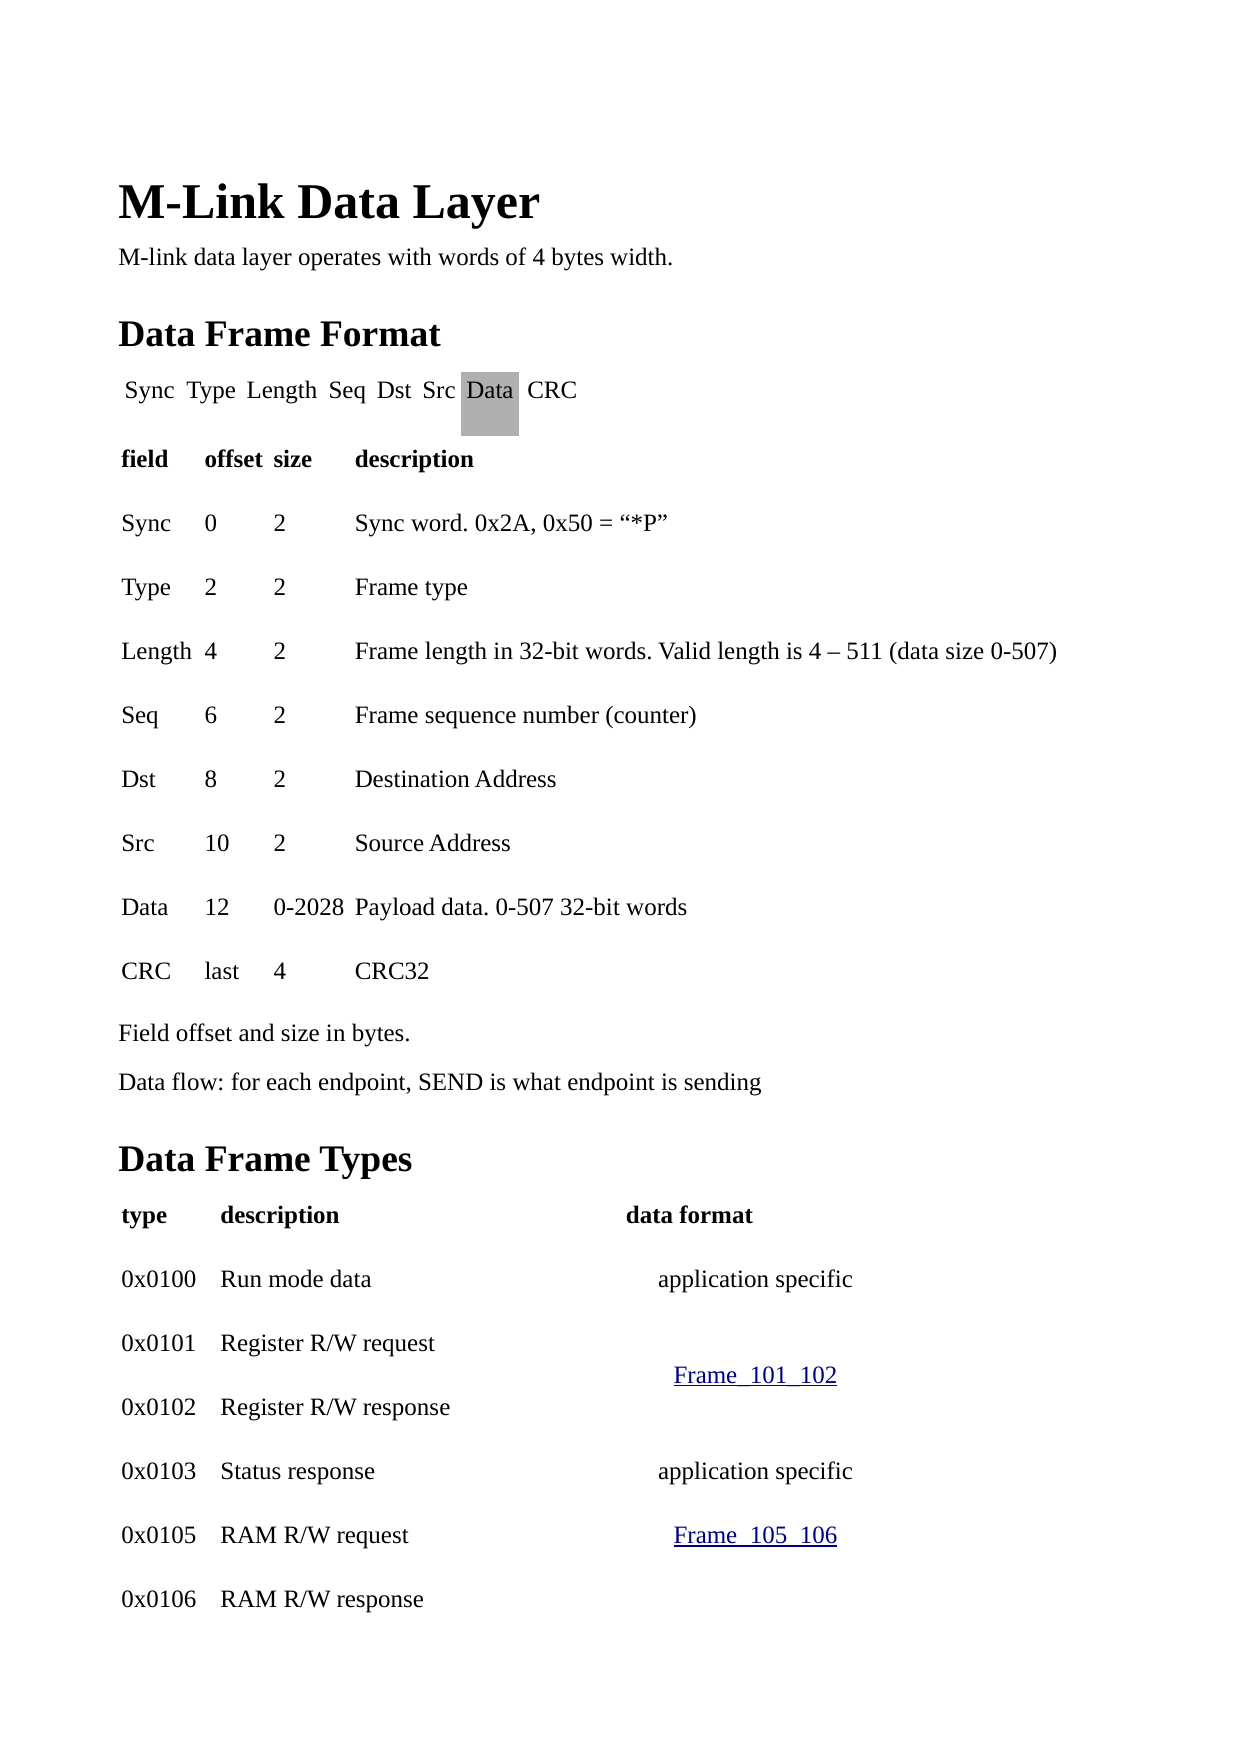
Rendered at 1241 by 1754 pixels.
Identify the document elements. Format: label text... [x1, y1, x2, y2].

table_cell application specific [623, 1261, 888, 1325]
table_header field [118, 441, 201, 505]
table_cell 2 [270, 697, 352, 761]
table_cell RAM R/W request [217, 1517, 623, 1581]
text Field offset and size in bytes. [118, 1018, 1122, 1046]
table_cell 0x0106 [118, 1581, 217, 1616]
table_cell Frame_105_106 [623, 1517, 888, 1616]
table_cell CRC [118, 954, 201, 1018]
table_cell Status response [217, 1453, 623, 1517]
table_cell Source Address [352, 825, 1065, 889]
table_cell Destination Address [352, 761, 1065, 825]
table_cell 0-2028 [270, 890, 352, 953]
table_cell Dst [118, 761, 201, 825]
table_cell 8 [201, 761, 270, 825]
table_cell 2 [201, 569, 270, 633]
table_cell Data [118, 890, 201, 953]
table_cell Frame sequence number (counter) [352, 697, 1065, 761]
table_cell RAM R/W response [217, 1581, 623, 1616]
table_cell 6 [201, 697, 270, 761]
table_cell Register R/W response [217, 1389, 623, 1453]
table_cell CRC32 [352, 954, 1065, 1018]
table_header description [352, 441, 1065, 505]
table_cell 12 [201, 890, 270, 953]
table_cell Frame_101_102 [623, 1325, 888, 1453]
table_cell 2 [270, 633, 352, 697]
table_cell 2 [270, 825, 352, 889]
table_cell 0x0101 [118, 1325, 217, 1389]
table_header Dst [371, 372, 417, 436]
table_header CRC [519, 372, 585, 436]
table_cell Frame type [352, 569, 1065, 633]
table_cell 0x0102 [118, 1389, 217, 1453]
table_header Type [181, 372, 241, 436]
subtitle M-Link Data Layer [118, 172, 1122, 229]
table_cell 2 [270, 761, 352, 825]
table_cell Register R/W request [217, 1325, 623, 1389]
table_cell Seq [118, 697, 201, 761]
table_header offset [201, 441, 270, 505]
text M-link data layer operates with words of 4 bytes width. [118, 242, 1122, 271]
table_cell Length [118, 633, 201, 697]
table_cell application specific [623, 1453, 888, 1517]
table_cell 10 [201, 825, 270, 889]
table_cell 2 [270, 569, 352, 633]
table_cell 0x0105 [118, 1517, 217, 1581]
table_cell Payload data. 0-507 32-bit words [352, 890, 1065, 953]
table_cell 2 [270, 505, 352, 569]
table_header Seq [323, 372, 371, 436]
table_cell 0 [201, 505, 270, 569]
table_header Length [241, 372, 323, 436]
table_cell Src [118, 825, 201, 889]
table_header description [217, 1197, 623, 1261]
table_cell 0x0100 [118, 1261, 217, 1325]
table_cell last [201, 954, 270, 1018]
table_cell 0x0103 [118, 1453, 217, 1517]
table_cell Frame length in 32-bit words. Valid length is 4 – 511 (data size 0-507) [352, 633, 1065, 697]
table_cell Type [118, 569, 201, 633]
table_header data format [623, 1197, 888, 1261]
table_cell Sync word. 0x2A, 0x50 = “*P” [352, 505, 1065, 569]
table_header Src [417, 372, 461, 436]
table_header Sync [118, 372, 181, 436]
text Data flow: for each endpoint, SEND is what endpoint is sending [118, 1067, 1122, 1095]
table_cell 4 [201, 633, 270, 697]
table_header type [118, 1197, 217, 1261]
table_cell Sync [118, 505, 201, 569]
subtitle Data Frame Format [118, 312, 1122, 355]
subtitle Data Frame Types [118, 1137, 1122, 1180]
table_header size [270, 441, 352, 505]
table_cell Run mode data [217, 1261, 623, 1325]
table_cell 4 [270, 954, 352, 1018]
table_header Data [461, 372, 519, 436]
